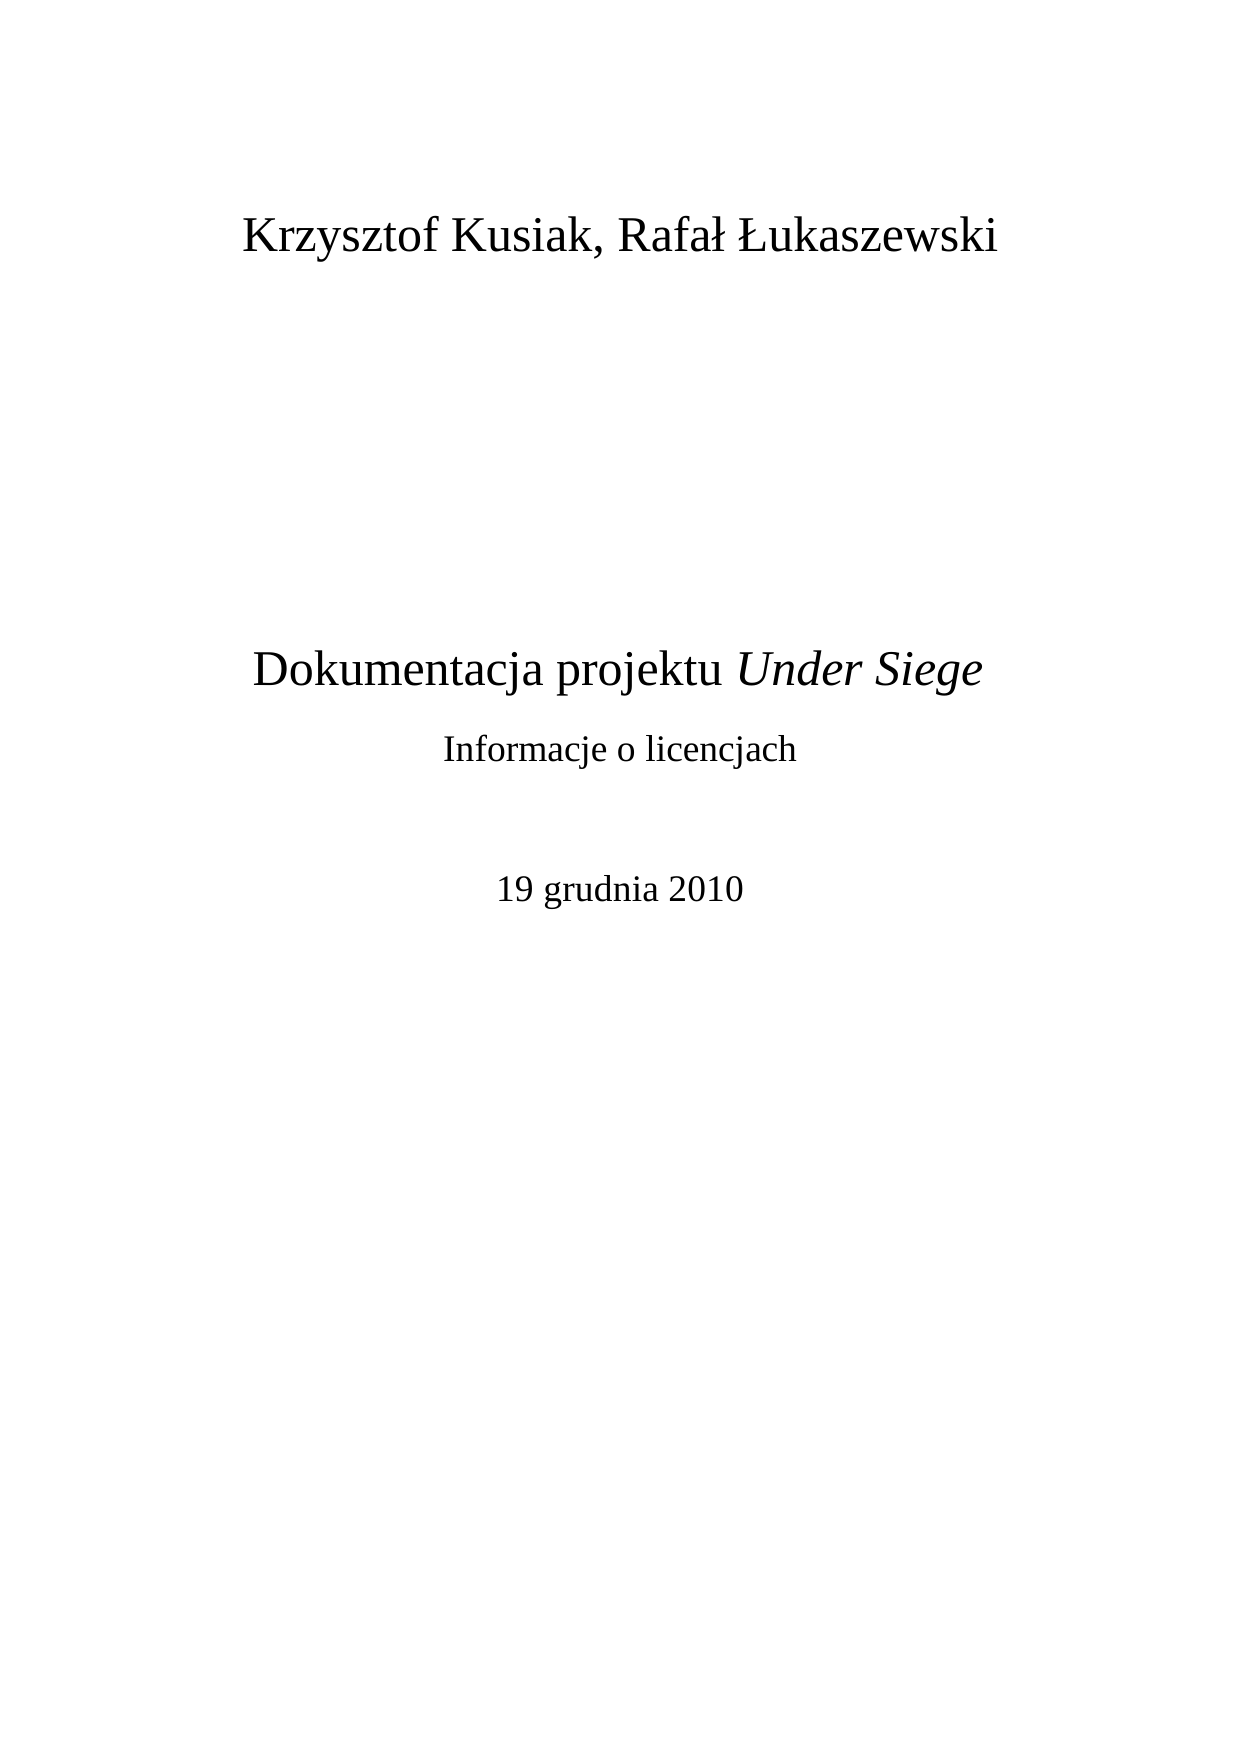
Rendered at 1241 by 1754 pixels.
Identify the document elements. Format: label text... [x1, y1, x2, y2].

text 19 grudnia 2010 [118, 866, 1122, 909]
text Dokumentacja projektu Under Siege [118, 639, 1122, 697]
text Informacje o licencjach [118, 726, 1122, 769]
text Krzysztof Kusiak, Rafał Łukaszewski [118, 205, 1122, 262]
